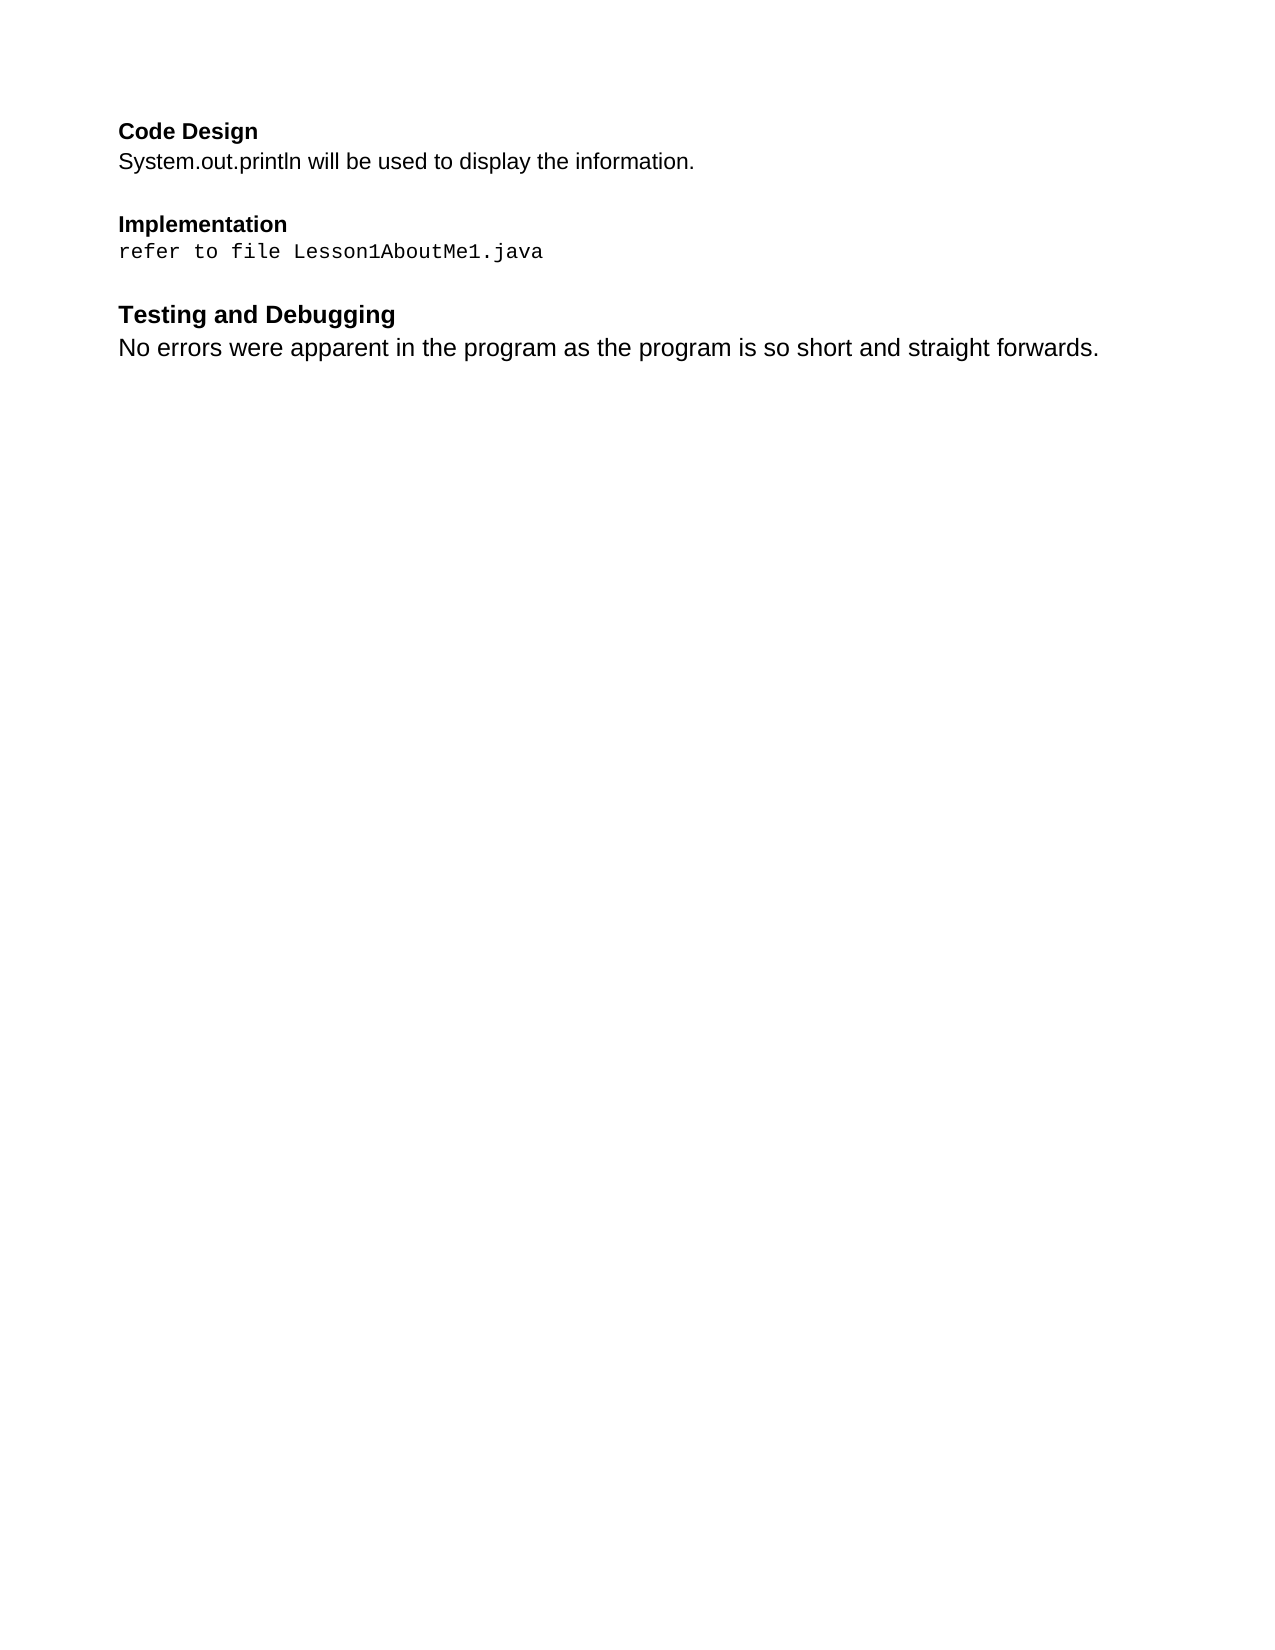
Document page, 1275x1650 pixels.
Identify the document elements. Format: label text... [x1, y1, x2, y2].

text refer to file Lesson1AboutMe1.java [118, 241, 1157, 264]
text Implementation [118, 211, 1157, 237]
text No errors were apparent in the program as the program is so short and straight forwards. [118, 333, 1157, 362]
text Code Design [118, 118, 1157, 144]
text System.out.println will be used to display the information. [118, 148, 1157, 175]
text Testing and Debugging [118, 300, 1157, 329]
